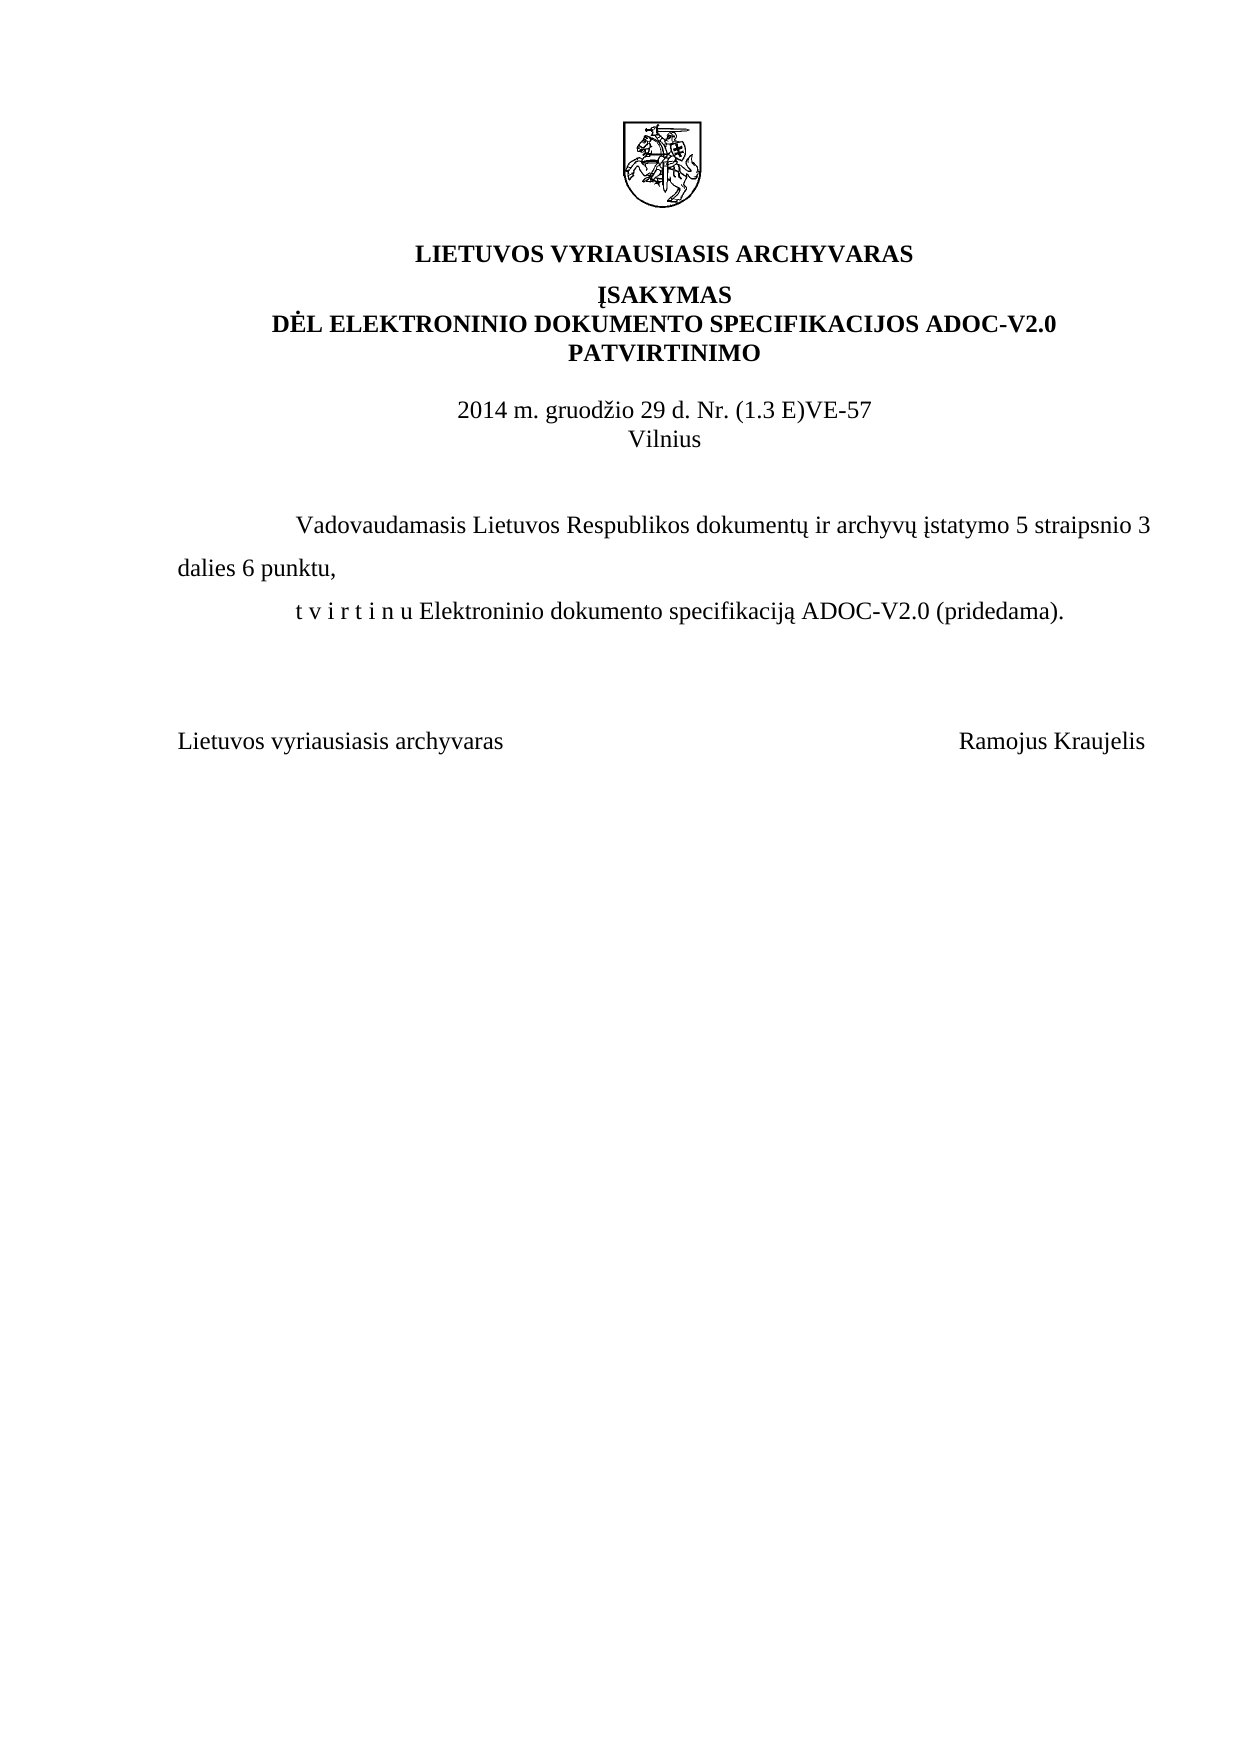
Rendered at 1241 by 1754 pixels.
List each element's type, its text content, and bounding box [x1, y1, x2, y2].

text Vilnius [177, 424, 1152, 453]
text DĖL ELEKTRONINIO DOKUMENTO SPECIFIKACIJOS ADOC-V2.0 PATVIRTINIMO [177, 309, 1152, 366]
text t v i r t i n u Elektroninio dokumento specifikaciją ADOC-V2.0 (pridedama). [177, 596, 1152, 625]
text LIETUVOS VYRIAUSIASIS ARCHYVARAS [177, 239, 1152, 268]
text ĮSAKYMAS [177, 280, 1152, 309]
text Vadovaudamasis Lietuvos Respublikos dokumentų ir archyvų įstatymo 5 straipsnio 3 dalies 6 punktu, [177, 510, 1152, 582]
text 2014 m. gruodžio 29 d. Nr. (1.3 E)VE-57 [177, 395, 1152, 424]
text Lietuvos vyriausiasis archyvaras Ramojus Kraujelis [177, 726, 1152, 754]
